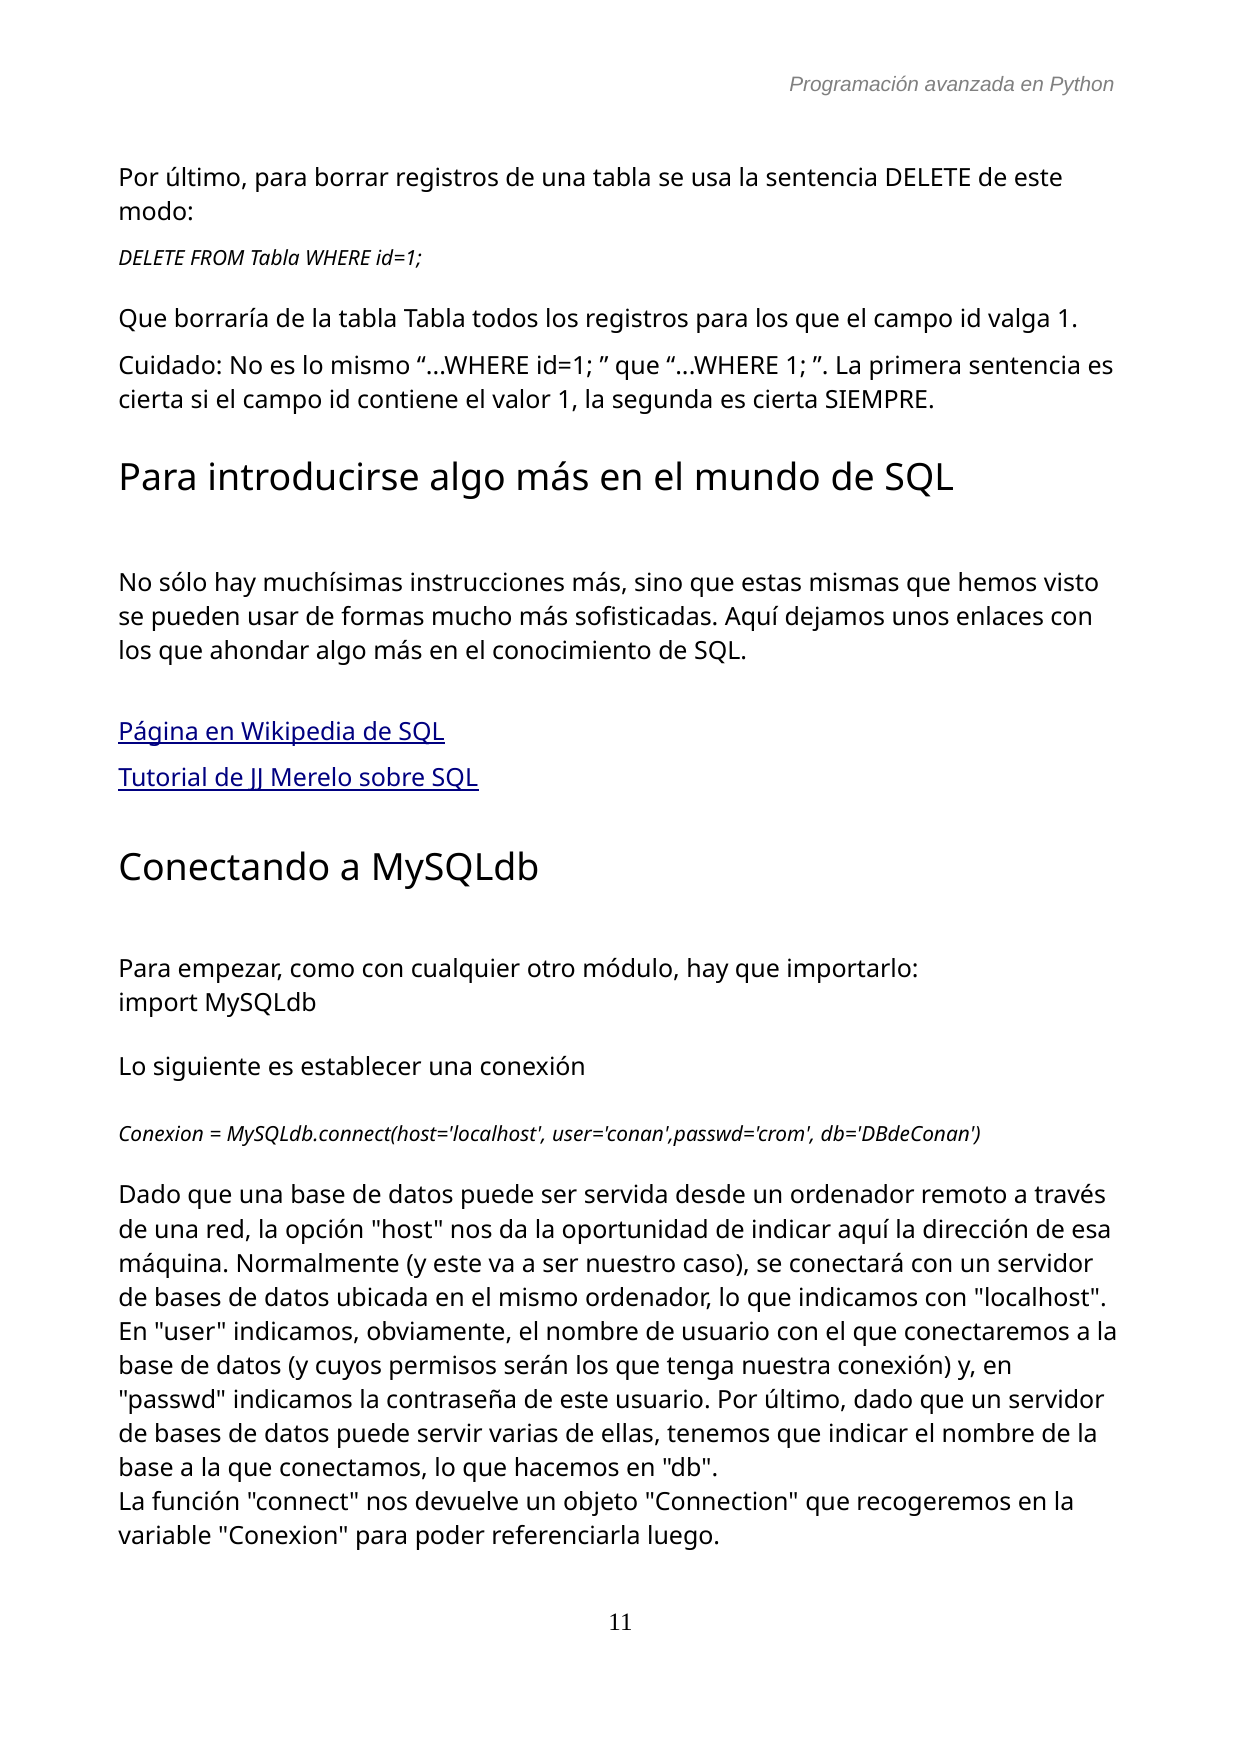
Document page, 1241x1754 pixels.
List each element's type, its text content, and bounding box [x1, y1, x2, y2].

text No sólo hay muchísimas instrucciones más, sino que estas mismas que hemos visto se pueden usar de formas mucho más sofisticadas. Aquí dejamos unos enlaces con los que ahondar algo más en el conocimiento de SQL. [118, 565, 1122, 667]
text Página en Wikipedia de SQL [118, 679, 1122, 747]
text Dado que una base de datos puede ser servida desde un ordenador remoto a través de una red, la opción "host" nos da la oportunidad de indicar aquí la dirección de esa máquina. Normalmente (y este va a ser nuestro caso), se conectará con un servidor de bases de datos ubicada en el mismo ordenador, lo que indicamos con "localhost". [118, 1177, 1122, 1313]
text En "user" indicamos, obviamente, el nombre de usuario con el que conectaremos a la base de datos (y cuyos permisos serán los que tenga nuestra conexión) y, en "passwd" indicamos la contraseña de este usuario. Por último, dado que un servidor de bases de datos puede servir varias de ellas, tenemos que indicar el nombre de la base a la que conectamos, lo que hacemos en "db". [118, 1313, 1122, 1484]
text DELETE FROM Tabla WHERE id=1; [118, 240, 1122, 272]
text Conectando a MySQLdb [118, 841, 1122, 892]
text Lo siguiente es establecer una conexión [118, 1048, 1122, 1082]
text import MySQLdb [118, 985, 1122, 1019]
text Conexion = MySQLdb.connect(host='localhost', user='conan',passwd='crom', db='DBdeConan') [118, 1116, 1122, 1148]
text Cuidado: No es lo mismo “...WHERE id=1; ” que “...WHERE 1; ”. La primera sentencia es cierta si el campo id contiene el valor 1, la segunda es cierta SIEMPRE. [118, 348, 1122, 416]
text Para empezar, como con cualquier otro módulo, hay que importarlo: [118, 951, 1122, 985]
text Por último, para borrar registros de una tabla se usa la sentencia DELETE de este modo: [118, 126, 1122, 228]
text La función "connect" nos devuelve un objeto "Connection" que recogeremos en la variable "Conexion" para poder referenciarla luego. [118, 1484, 1122, 1552]
text Que borraría de la tabla Tabla todos los registros para los que el campo id valga 1. [118, 301, 1122, 335]
text Tutorial de JJ Merelo sobre SQL [118, 760, 1122, 794]
text Para introducirse algo más en el mundo de SQL [118, 450, 1122, 501]
